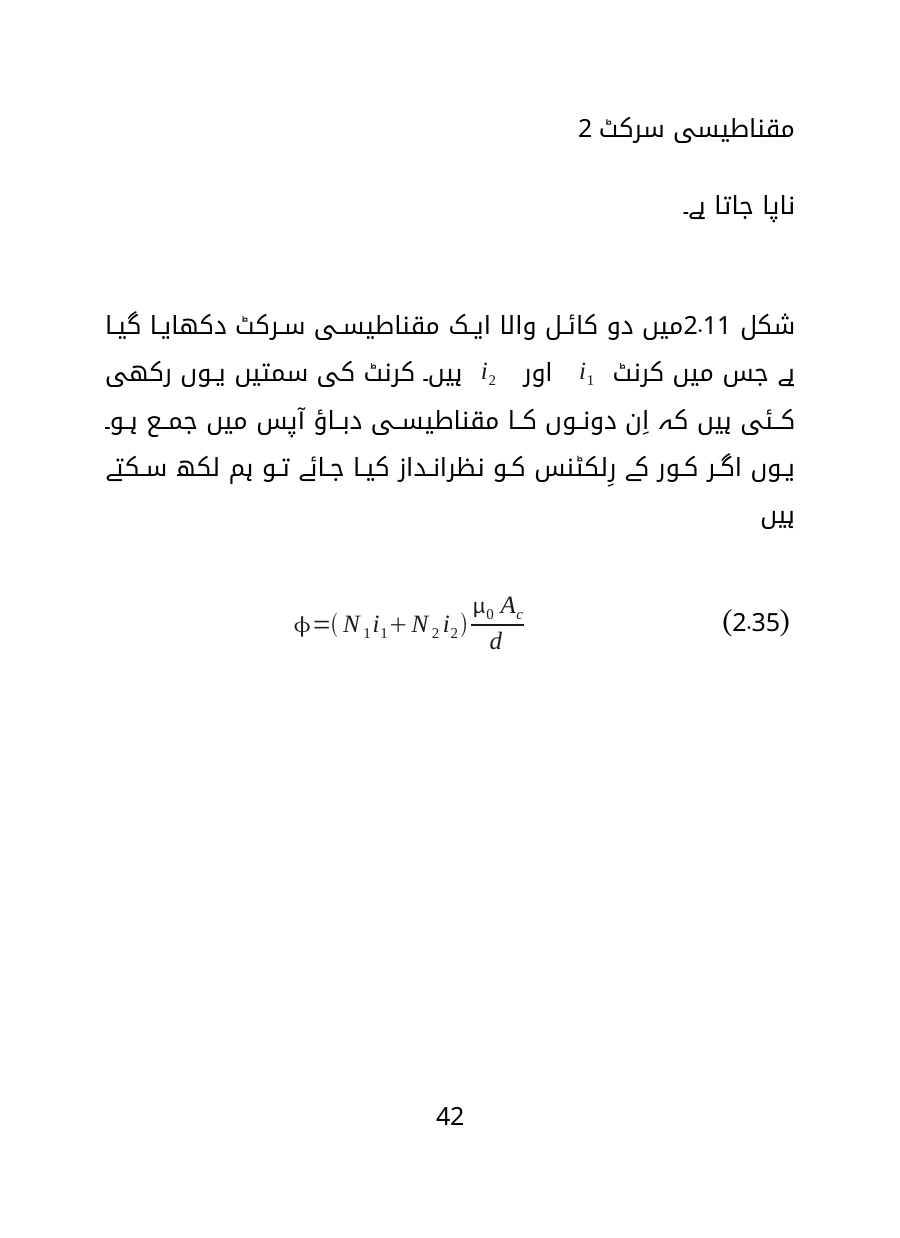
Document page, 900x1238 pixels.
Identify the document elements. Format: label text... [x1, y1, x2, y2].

table_header (2.35) [705, 586, 795, 672]
text ناپا جاتا ہے۔ [105, 182, 795, 230]
table_header [105, 586, 704, 672]
text شکل 2.11میں دو کائل والا ایک مقناطیسی سرکٹ دکھایا گیا ہے جس میں کرنٹ اور ہیں۔ کرنٹ کی سمتیں یوں رکھی کئی ہیں کہ اِن دونوں کا مقناطیسی دباؤ آپس میں جمع ہو۔ یوں اگر کور کے رِلکٹنس کو نظرانداز کیا جائے تو ہم لکھ سکتے ہیں [105, 302, 795, 539]
